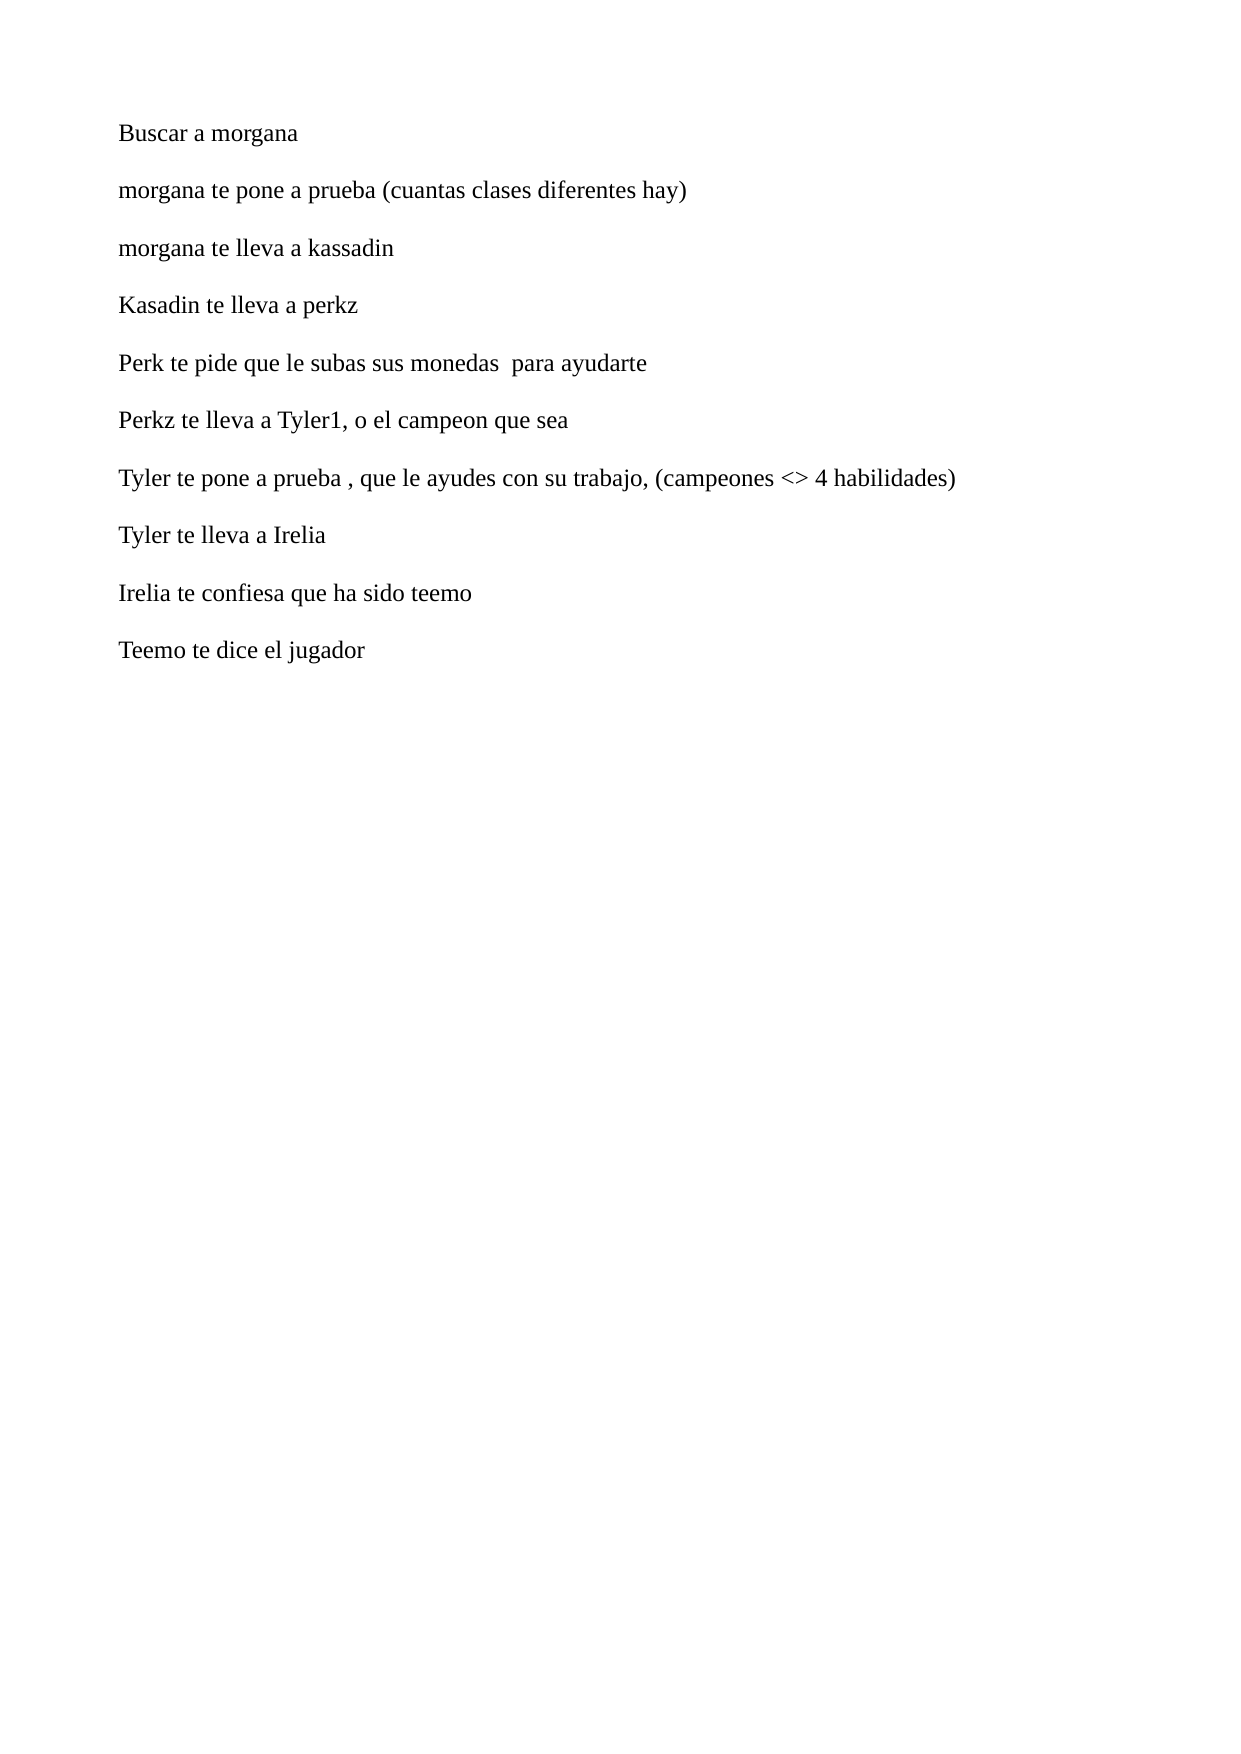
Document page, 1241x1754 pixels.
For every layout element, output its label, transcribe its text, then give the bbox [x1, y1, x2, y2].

text morgana te pone a prueba (cuantas clases diferentes hay) [118, 176, 1122, 204]
text morgana te lleva a kassadin [118, 233, 1122, 262]
text Buscar a morgana [118, 118, 1122, 147]
text Perk te pide que le subas sus monedas para ayudarte [118, 348, 1122, 377]
text Tyler te lleva a Irelia [118, 521, 1122, 549]
text Teemo te dice el jugador [118, 636, 1122, 664]
text Perkz te lleva a Tyler1, o el campeon que sea [118, 406, 1122, 434]
text Tyler te pone a prueba , que le ayudes con su trabajo, (campeones <> 4 habilidades) [118, 463, 1122, 492]
text Kasadin te lleva a perkz [118, 291, 1122, 319]
text Irelia te confiesa que ha sido teemo [118, 578, 1122, 607]
